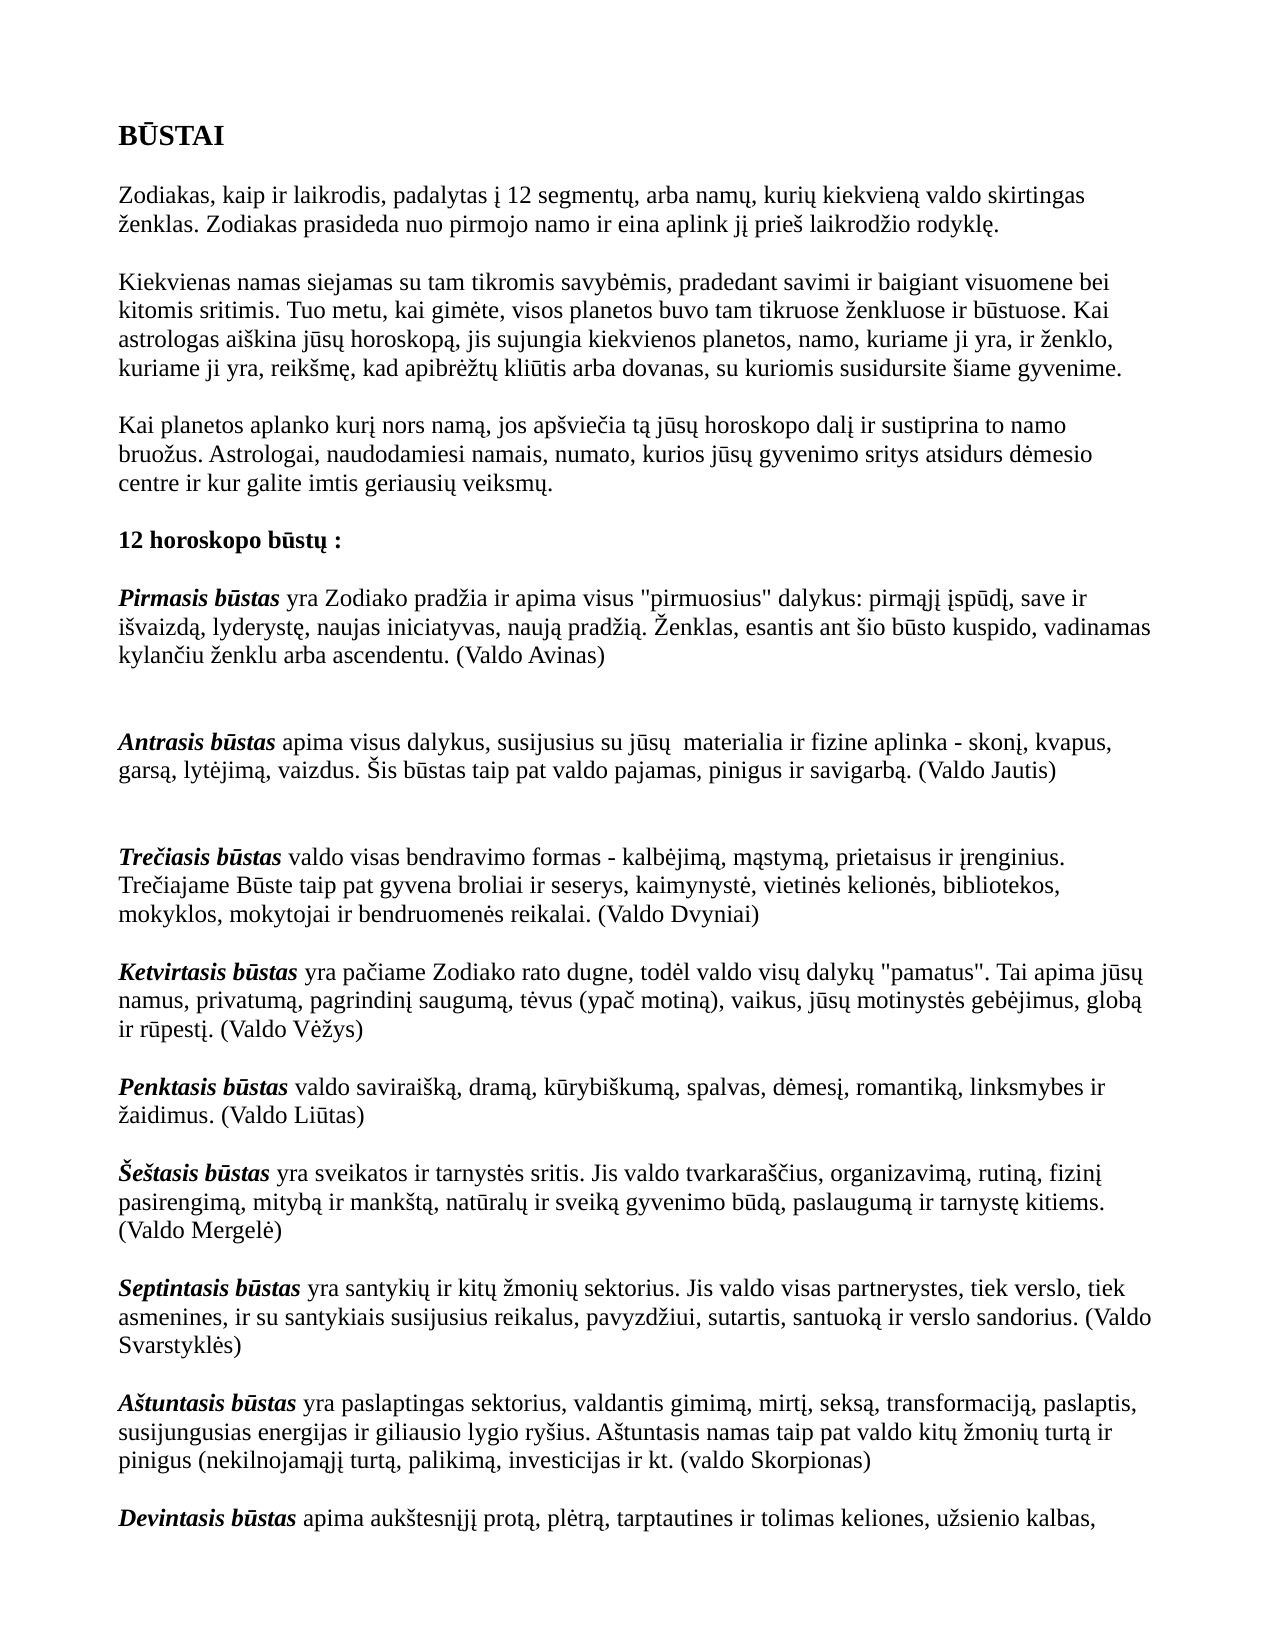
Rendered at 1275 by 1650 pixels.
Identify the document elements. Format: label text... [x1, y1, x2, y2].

text Kai planetos aplanko kurį nors namą, jos apšviečia tą jūsų horoskopo dalį ir sustiprina to namo bruožus. Astrologai, naudodamiesi namais, numato, kurios jūsų gyvenimo sritys atsidurs dėmesio centre ir kur galite imtis geriausių veiksmų. [118, 410, 1157, 497]
text BŪSTAI [118, 118, 1157, 152]
text Devintasis būstas apima aukštesnįjį protą, plėtrą, tarptautines ir tolimas keliones, užsienio kalbas, [118, 1503, 1157, 1532]
text Kiekvienas namas siejamas su tam tikromis savybėmis, pradedant savimi ir baigiant visuomene bei kitomis sritimis. Tuo metu, kai gimėte, visos planetos buvo tam tikruose ženkluose ir būstuose. Kai astrologas aiškina jūsų horoskopą, jis sujungia kiekvienos planetos, namo, kuriame ji yra, ir ženklo, kuriame ji yra, reikšmę, kad apibrėžtų kliūtis arba dovanas, su kuriomis susidursite šiame gyvenime. [118, 267, 1157, 382]
text Trečiasis būstas valdo visas bendravimo formas - kalbėjimą, mąstymą, prietaisus ir įrenginius. Trečiajame Būste taip pat gyvena broliai ir seserys, kaimynystė, vietinės kelionės, bibliotekos, mokyklos, mokytojai ir bendruomenės reikalai. (Valdo Dvyniai) [118, 842, 1157, 928]
text Pirmasis būstas yra Zodiako pradžia ir apima visus "pirmuosius" dalykus: pirmąjį įspūdį, save ir išvaizdą, lyderystę, naujas iniciatyvas, naują pradžią. Ženklas, esantis ant šio būsto kuspido, vadinamas kylančiu ženklu arba ascendentu. (Valdo Avinas) [118, 583, 1157, 669]
text Zodiakas, kaip ir laikrodis, padalytas į 12 segmentų, arba namų, kurių kiekvieną valdo skirtingas ženklas. Zodiakas prasideda nuo pirmojo namo ir eina aplink jį prieš laikrodžio rodyklę. [118, 180, 1157, 238]
text Aštuntasis būstas yra paslaptingas sektorius, valdantis gimimą, mirtį, seksą, transformaciją, paslaptis, susijungusias energijas ir giliausio lygio ryšius. Aštuntasis namas taip pat valdo kitų žmonių turtą ir pinigus (nekilnojamąjį turtą, palikimą, investicijas ir kt. (valdo Skorpionas) [118, 1388, 1157, 1474]
text 12 horoskopo būstų : [118, 525, 1157, 554]
text Ketvirtasis būstas yra pačiame Zodiako rato dugne, todėl valdo visų dalykų "pamatus". Tai apima jūsų namus, privatumą, pagrindinį saugumą, tėvus (ypač motiną), vaikus, jūsų motinystės gebėjimus, globą ir rūpestį. (Valdo Vėžys) [118, 957, 1157, 1043]
text Antrasis būstas apima visus dalykus, susijusius su jūsų materialia ir fizine aplinka - skonį, kvapus, garsą, lytėjimą, vaizdus. Šis būstas taip pat valdo pajamas, pinigus ir savigarbą. (Valdo Jautis) [118, 727, 1157, 784]
text Šeštasis būstas yra sveikatos ir tarnystės sritis. Jis valdo tvarkaraščius, organizavimą, rutiną, fizinį pasirengimą, mitybą ir mankštą, natūralų ir sveiką gyvenimo būdą, paslaugumą ir tarnystę kitiems. (Valdo Mergelė) [118, 1158, 1157, 1244]
text Penktasis būstas valdo saviraišką, dramą, kūrybiškumą, spalvas, dėmesį, romantiką, linksmybes ir žaidimus. (Valdo Liūtas) [118, 1072, 1157, 1129]
text Septintasis būstas yra santykių ir kitų žmonių sektorius. Jis valdo visas partnerystes, tiek verslo, tiek asmenines, ir su santykiais susijusius reikalus, pavyzdžiui, sutartis, santuoką ir verslo sandorius. (Valdo Svarstyklės) [118, 1273, 1157, 1359]
